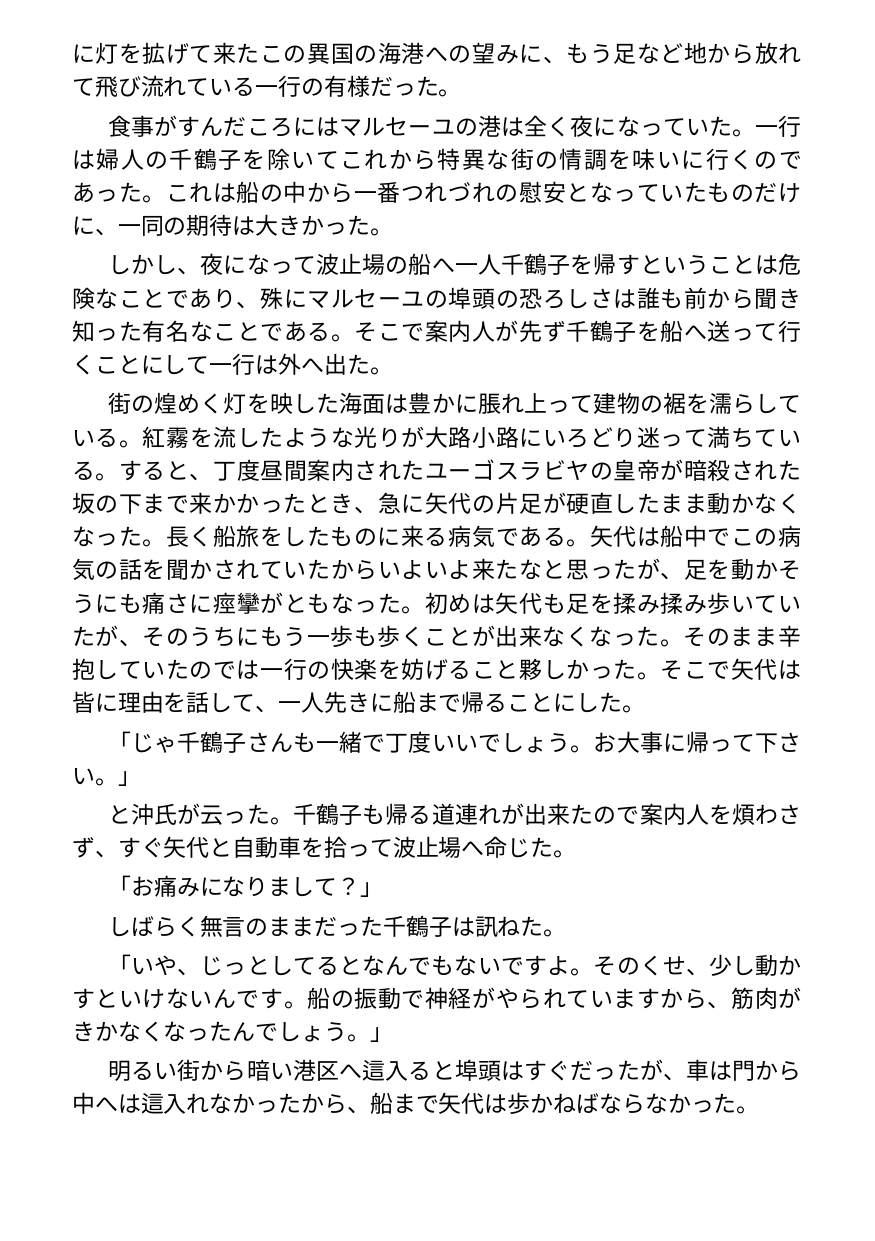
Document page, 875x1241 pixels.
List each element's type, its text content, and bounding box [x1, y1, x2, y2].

text 「いや、じっとしてるとなんでもないですよ。そのくせ、少し動かすといけないんです。船の振動で神経がやられていますから、筋肉がきかなくなったんでしょう。」 [72, 947, 802, 1047]
text しばらく無言のままだった千鶴子は訊ねた。 [72, 908, 802, 942]
text 食事がすんだころにはマルセーユの港は全く夜になっていた。一行は婦人の千鶴子を除いてこれから特異な街の情調を味いに行くのであった。これは船の中から一番つれづれの慰安となっていたものだけに、一同の期待は大きかった。 [72, 108, 802, 241]
text 街の煌めく灯を映した海面は豊かに脹れ上って建物の裾を濡らしている。紅霧を流したような光りが大路小路にいろどり迷って満ちている。すると、丁度昼間案内されたユーゴスラビヤの皇帝が暗殺された坂の下まで来かかったとき、急に矢代の片足が硬直したまま動かなくなった。長く船旅をしたものに来る病気である。矢代は船中でこの病気の話を聞かされていたからいよいよ来たなと思ったが、足を動かそうにも痛さに痙攣がともなった。初めは矢代も足を揉み揉み歩いていたが、そのうちにもう一歩も歩くことが出来なくなった。そのまま辛抱していたのでは一行の快楽を妨げること夥しかった。そこで矢代は皆に理由を話して、一人先きに船まで帰ることにした。 [72, 386, 802, 718]
text 「お痛みになりまして？」 [72, 869, 802, 902]
text と沖氏が云った。千鶴子も帰る道連れが出来たので案内人を煩わさず、すぐ矢代と自動車を拾って波止場へ命じた。 [72, 797, 802, 863]
text 明るい街から暗い港区へ這入ると埠頭はすぐだったが、車は門から中へは這入れなかったから、船まで矢代は歩かねばならなかった。 [72, 1053, 802, 1119]
text に灯を拡げて来たこの異国の海港への望みに、もう足など地から放れて飛び流れている一行の有様だった。 [72, 36, 802, 102]
text 「じゃ千鶴子さんも一緒で丁度いいでしょう。お大事に帰って下さい。」 [72, 724, 802, 791]
text しかし、夜になって波止場の船へ一人千鶴子を帰すということは危険なことであり、殊にマルセーユの埠頭の恐ろしさは誰も前から聞き知った有名なことである。そこで案内人が先ず千鶴子を船へ送って行くことにして一行は外へ出た。 [72, 247, 802, 380]
